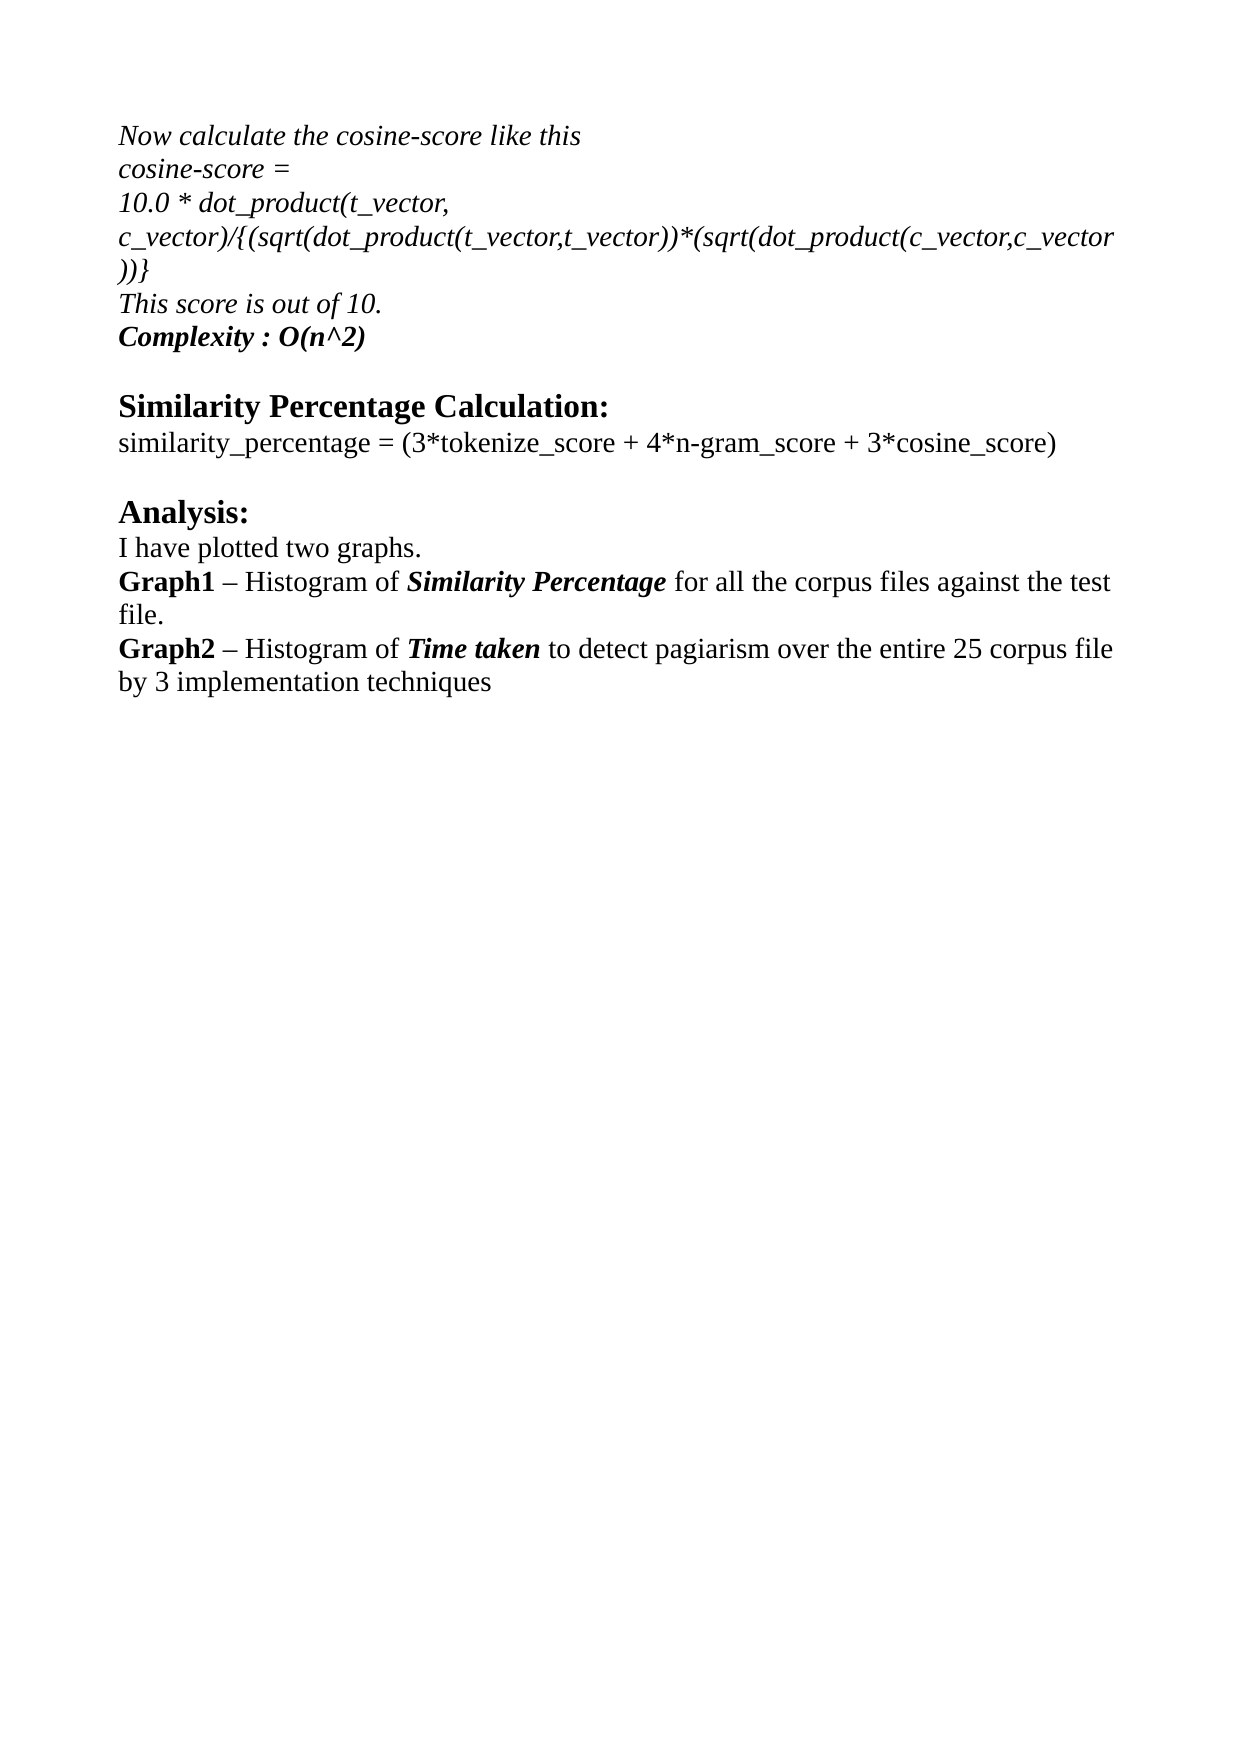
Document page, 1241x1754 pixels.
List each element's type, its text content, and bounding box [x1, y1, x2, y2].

text Graph1 – Histogram of Similarity Percentage for all the corpus files against the test file. [118, 564, 1122, 631]
text Graph2 – Histogram of Time taken to detect pagiarism over the entire 25 corpus file by 3 implementation techniques [118, 631, 1122, 698]
text I have plotted two graphs. [118, 530, 1122, 564]
text Now calculate the cosine-score like this [118, 118, 1122, 152]
text This score is out of 10. [118, 286, 1122, 319]
text Complexity : O(n^2) [118, 319, 1122, 353]
text cosine-score = [118, 152, 1122, 185]
text similarity_percentage = (3*tokenize_score + 4*n-gram_score + 3*cosine_score) [118, 425, 1122, 458]
text Analysis: [118, 492, 1122, 530]
text Similarity Percentage Calculation: [118, 386, 1122, 425]
text 10.0 * dot_product(t_vector, c_vector)/{(sqrt(dot_product(t_vector,t_vector))*(sqrt(dot_product(c_vector,c_vector))} [118, 185, 1122, 286]
